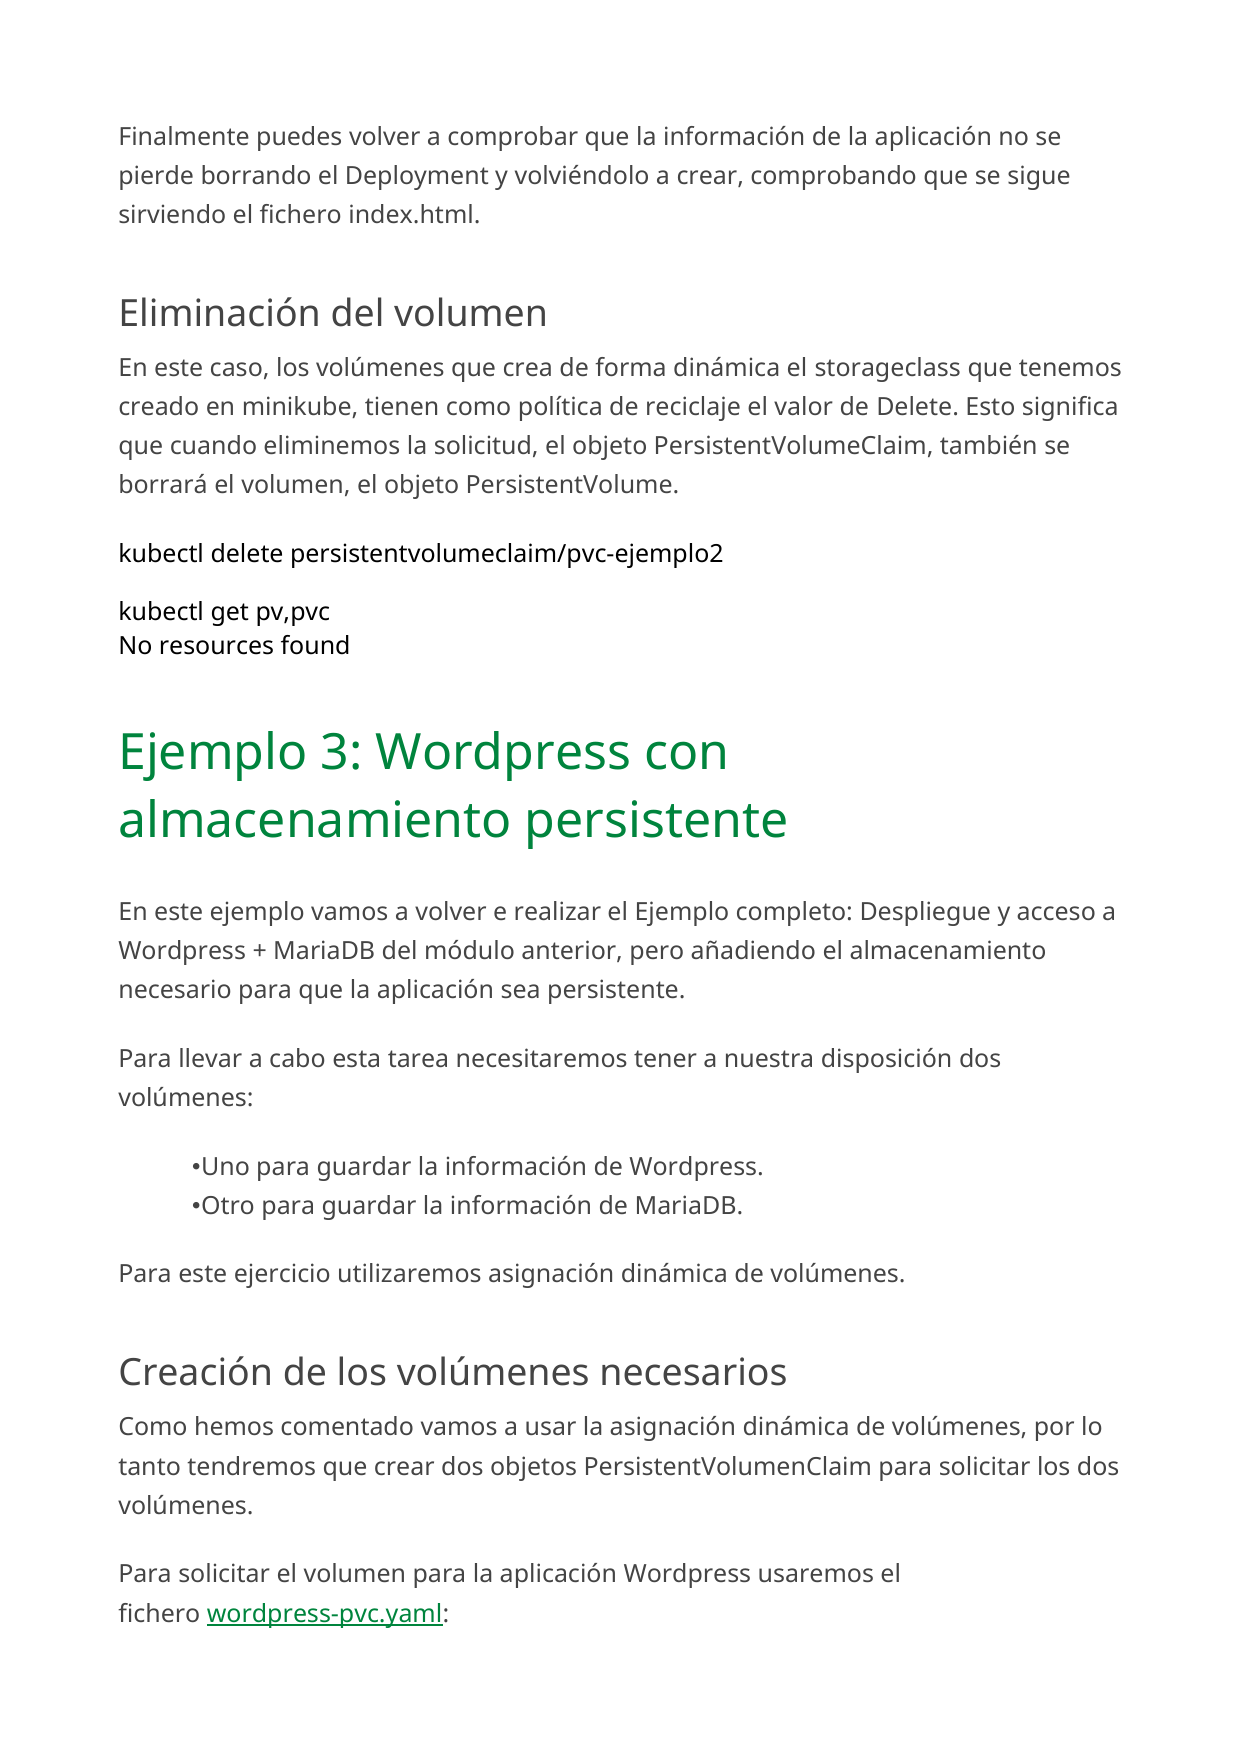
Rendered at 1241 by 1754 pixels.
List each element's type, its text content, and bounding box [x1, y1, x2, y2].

text Para llevar a cabo esta tarea necesitaremos tener a nuestra disposición dos volúmenes: [118, 1040, 1122, 1114]
text kubectl get pv,pvc [118, 593, 1122, 627]
list Uno para guardar la información de Wordpress. [118, 1148, 1122, 1182]
list Otro para guardar la información de MariaDB. [118, 1187, 1122, 1221]
text kubectl delete persistentvolumeclaim/pvc-ejemplo2 [118, 536, 1122, 570]
subtitle Eliminación del volumen [118, 286, 1122, 337]
text Para solicitar el volumen para la aplicación Wordpress usaremos el fichero wordpress-pvc.yaml: [118, 1556, 1122, 1629]
text Como hemos comentado vamos a usar la asignación dinámica de volúmenes, por lo tanto tendremos que crear dos objetos PersistentVolumenClaim para solicitar los dos volúmenes. [118, 1409, 1122, 1521]
subtitle Ejemplo 3: Wordpress con almacenamiento persistente [118, 716, 1122, 852]
text En este ejemplo vamos a volver e realizar el Ejemplo completo: Despliegue y acceso a Wordpress + MariaDB del módulo anterior, pero añadiendo el almacenamiento necesario para que la aplicación sea persistente. [118, 893, 1122, 1006]
text No resources found [118, 627, 1122, 661]
text Finalmente puedes volver a comprobar que la información de la aplicación no se pierde borrando el Deployment y volviéndolo a crear, comprobando que se sigue sirviendo el fichero index.html. [118, 118, 1122, 231]
text Para este ejercicio utilizaremos asignación dinámica de volúmenes. [118, 1256, 1122, 1290]
subtitle Creación de los volúmenes necesarios [118, 1346, 1122, 1397]
text En este caso, los volúmenes que crea de forma dinámica el storageclass que tenemos creado en minikube, tienen como política de reciclaje el valor de Delete. Esto significa que cuando eliminemos la solicitud, el objeto PersistentVolumeClaim, también se borrará el volumen, el objeto PersistentVolume. [118, 349, 1122, 501]
